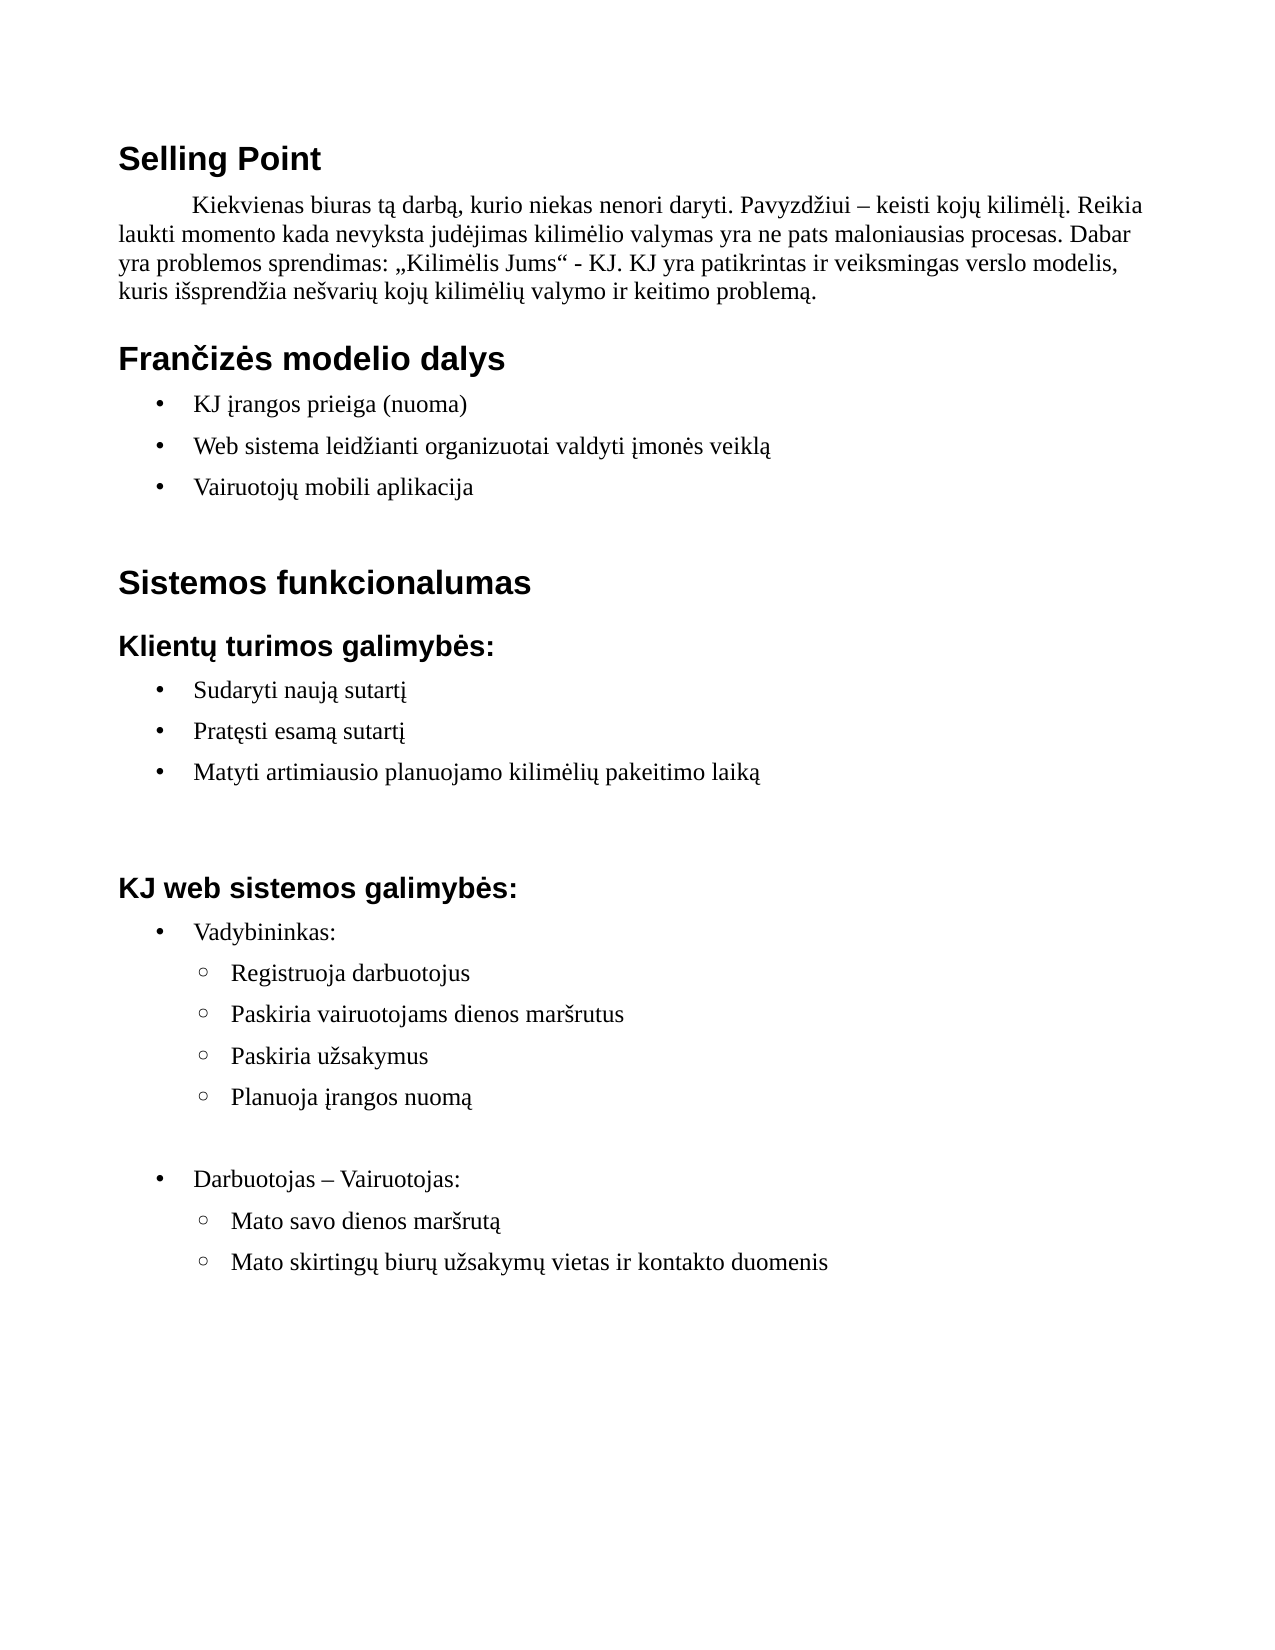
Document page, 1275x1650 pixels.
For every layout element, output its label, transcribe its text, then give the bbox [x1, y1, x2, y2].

list Mato skirtingų biurų užsakymų vietas ir kontakto duomenis [193, 1247, 1157, 1304]
list Matyti artimiausio planuojamo kilimėlių pakeitimo laiką [156, 757, 1157, 786]
subtitle KJ web sistemos galimybės: [118, 871, 1157, 904]
list Sudaryti naują sutartį [156, 675, 1157, 704]
list Web sistema leidžianti organizuotai valdyti įmonės veiklą [156, 431, 1157, 459]
subtitle Frančizės modelio dalys [118, 338, 1157, 377]
text Kiekvienas biuras tą darbą, kurio niekas nenori daryti. Pavyzdžiui – keisti kojų kilimėlį. Reikia laukti momento kada nevyksta judėjimas kilimėlio valymas yra ne pats maloniausias procesas. Dabar yra problemos sprendimas: „Kilimėlis Jums“ - KJ. KJ yra patikrintas ir veiksmingas verslo modelis, kuris išsprendžia nešvarių kojų kilimėlių valymo ir keitimo problemą. [118, 190, 1157, 305]
list Pratęsti esamą sutartį [156, 716, 1157, 745]
list Registruoja darbuotojus [193, 958, 1157, 987]
list Vairuotojų mobili aplikacija [156, 472, 1157, 501]
list KJ įrangos prieiga (nuoma) [156, 389, 1157, 418]
subtitle Selling Point [118, 139, 1157, 178]
list Vadybininkas: [156, 917, 1157, 946]
list Planuoja įrangos nuomą [193, 1082, 1157, 1111]
list Paskiria užsakymus [193, 1041, 1157, 1069]
list Paskiria vairuotojams dienos maršrutus [193, 999, 1157, 1028]
subtitle Klientų turimos galimybės: [118, 629, 1157, 662]
list Darbuotojas – Vairuotojas: [156, 1164, 1157, 1193]
list Mato savo dienos maršrutą [193, 1206, 1157, 1234]
subtitle Sistemos funkcionalumas [118, 563, 1157, 602]
